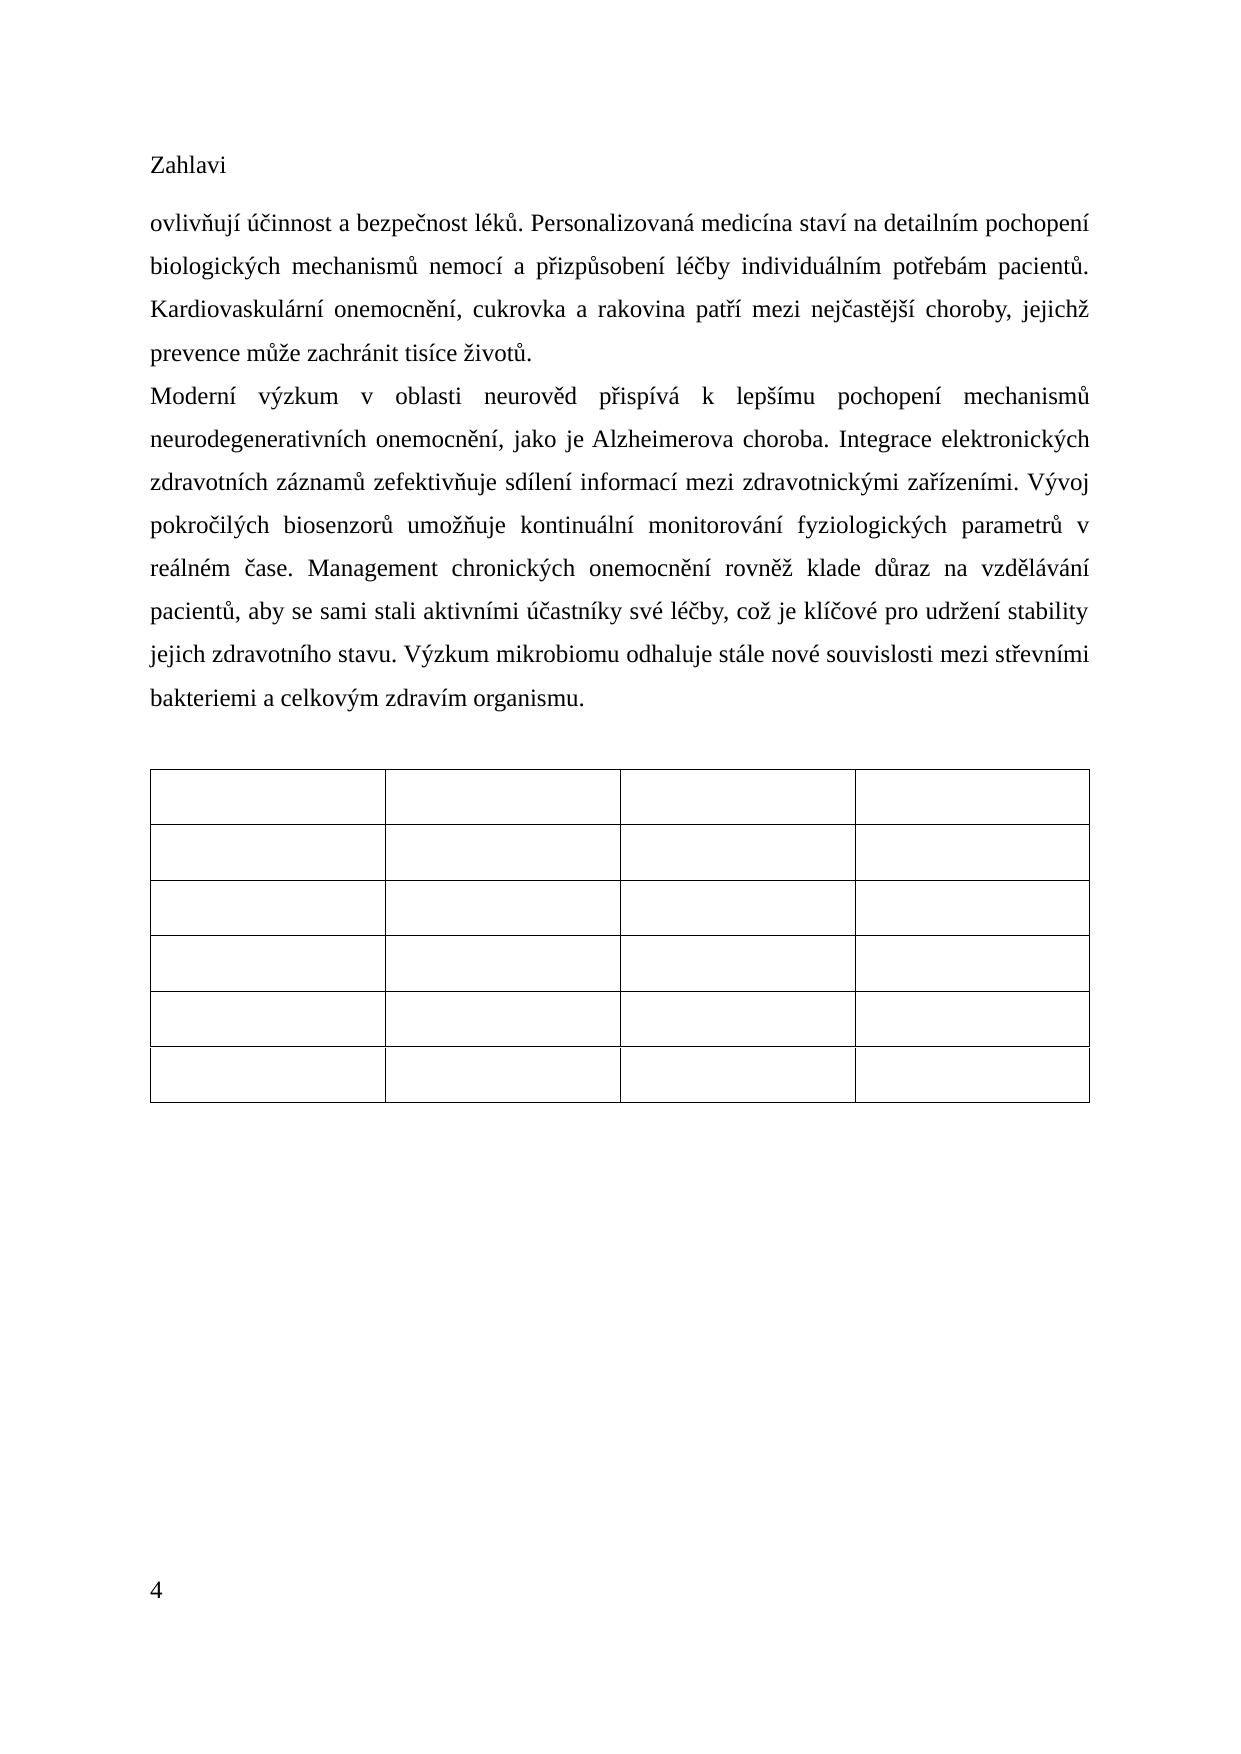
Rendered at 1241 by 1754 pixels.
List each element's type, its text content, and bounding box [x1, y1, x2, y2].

table_header [151, 770, 385, 824]
table_cell [856, 936, 1089, 991]
table_cell [386, 881, 620, 935]
table_cell [621, 936, 855, 991]
table_cell [856, 881, 1089, 935]
table_cell [386, 1048, 620, 1102]
table_cell [621, 1048, 855, 1102]
table_cell [621, 881, 855, 935]
table_cell [151, 1048, 385, 1102]
table_header [386, 770, 620, 824]
text Moderní výzkum v oblasti neurověd přispívá k lepšímu pochopení mechanismů neurodegenerativních onemocnění, jako je Alzheimerova choroba. Integrace elektronických zdravotních záznamů zefektivňuje sdílení informací mezi zdravotnickými zařízeními. Vývoj pokročilých biosenzorů umožňuje kontinuální monitorování fyziologických parametrů v reálném čase. Management chronických onemocnění rovněž klade důraz na vzdělávání pacientů, aby se sami stali aktivními účastníky své léčby, což je klíčové pro udržení stability jejich zdravotního stavu. Výzkum mikrobiomu odhaluje stále nové souvislosti mezi střevními bakteriemi a celkovým zdravím organismu. [150, 381, 1090, 711]
table_header [621, 770, 855, 824]
table_cell [386, 825, 620, 880]
table_header [856, 770, 1089, 824]
table_cell [151, 825, 385, 880]
table_cell [151, 992, 385, 1046]
table_cell [621, 825, 855, 880]
table_cell [386, 936, 620, 991]
table_cell [151, 936, 385, 991]
text ovlivňují účinnost a bezpečnost léků. Personalizovaná medicína staví na detailním pochopení biologických mechanismů nemocí a přizpůsobení léčby individuálním potřebám pacientů. Kardiovaskulární onemocnění, cukrovka a rakovina patří mezi nejčastější choroby, jejichž prevence může zachránit tisíce životů. [150, 208, 1090, 366]
table_cell [386, 992, 620, 1046]
table_cell [151, 881, 385, 935]
table_cell [856, 825, 1089, 880]
table_cell [621, 992, 855, 1046]
table_cell [856, 992, 1089, 1046]
table_cell [856, 1048, 1089, 1102]
